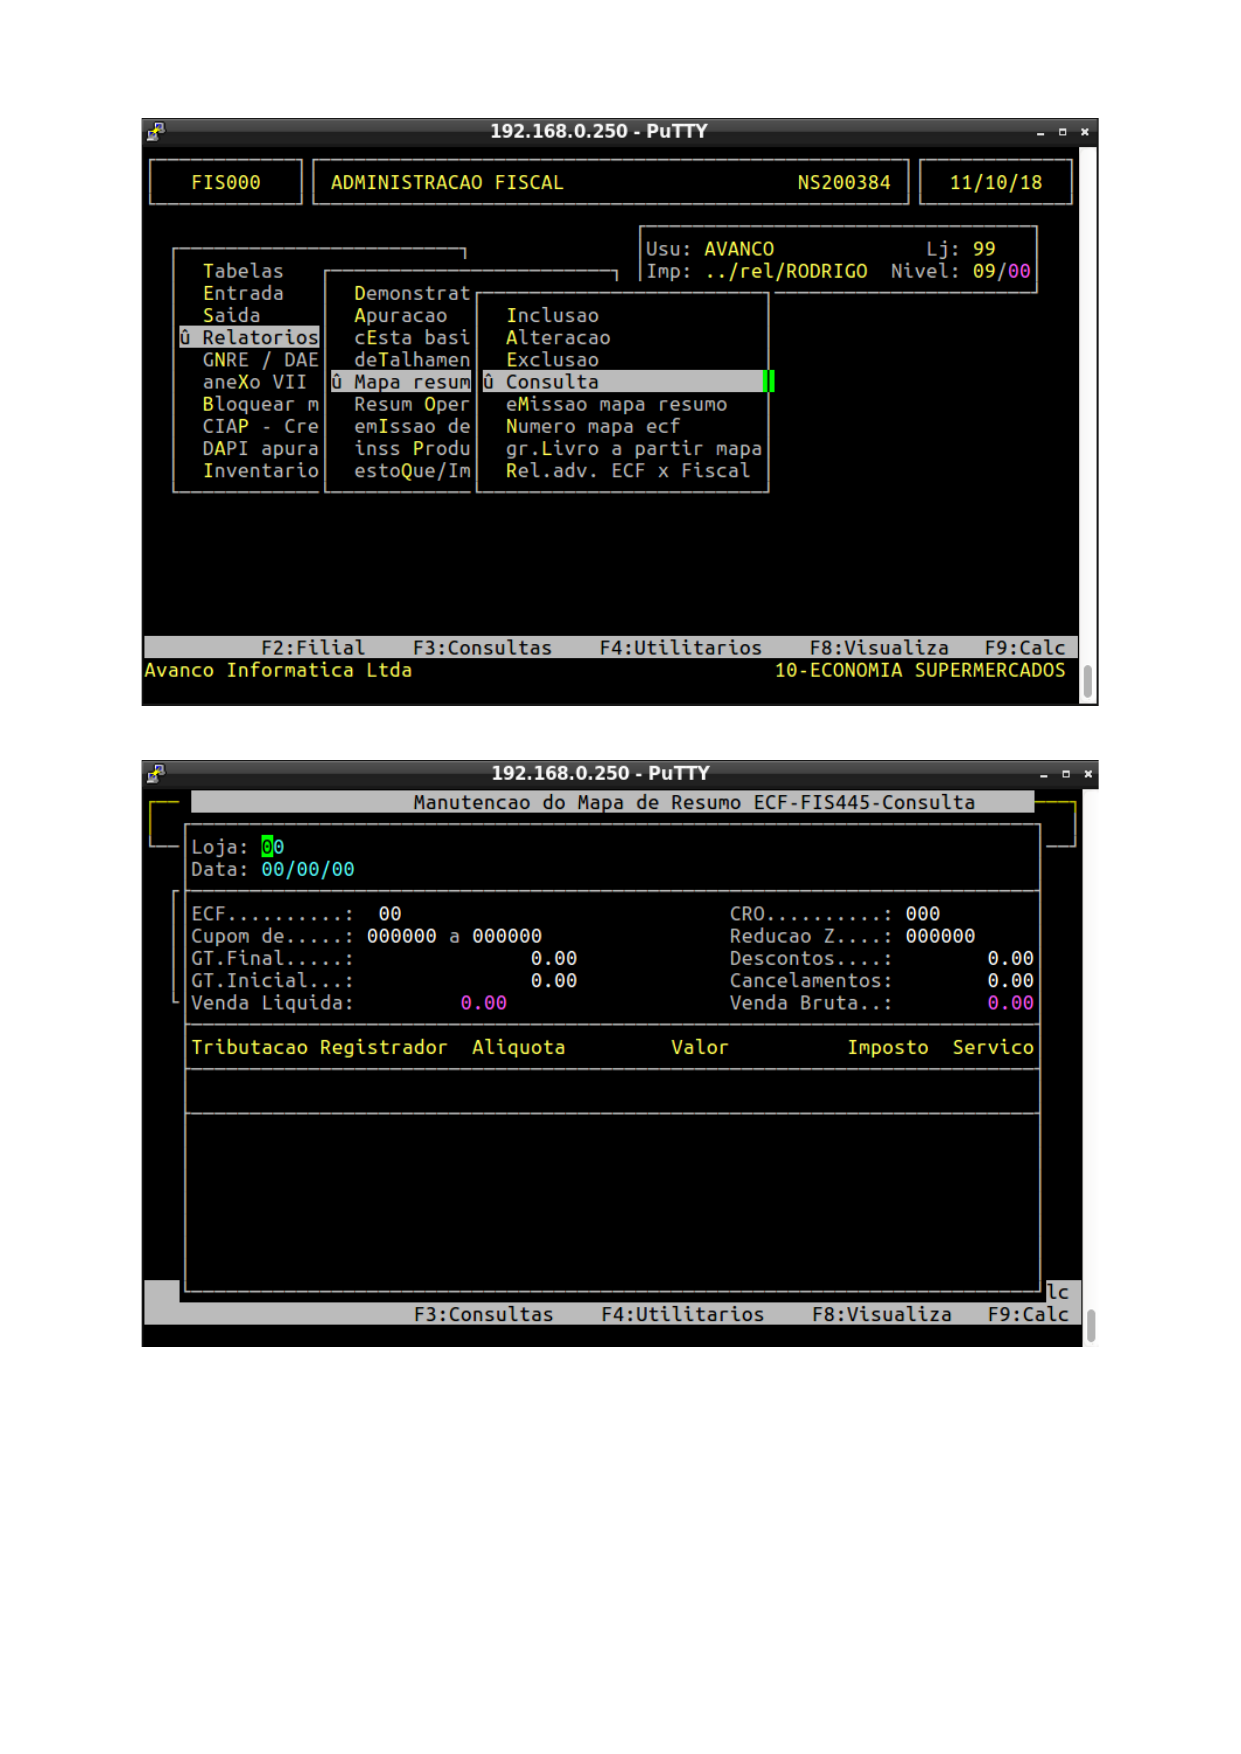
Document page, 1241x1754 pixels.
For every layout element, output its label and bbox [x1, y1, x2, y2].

picture [141, 118, 1099, 706]
picture [141, 760, 1099, 1347]
